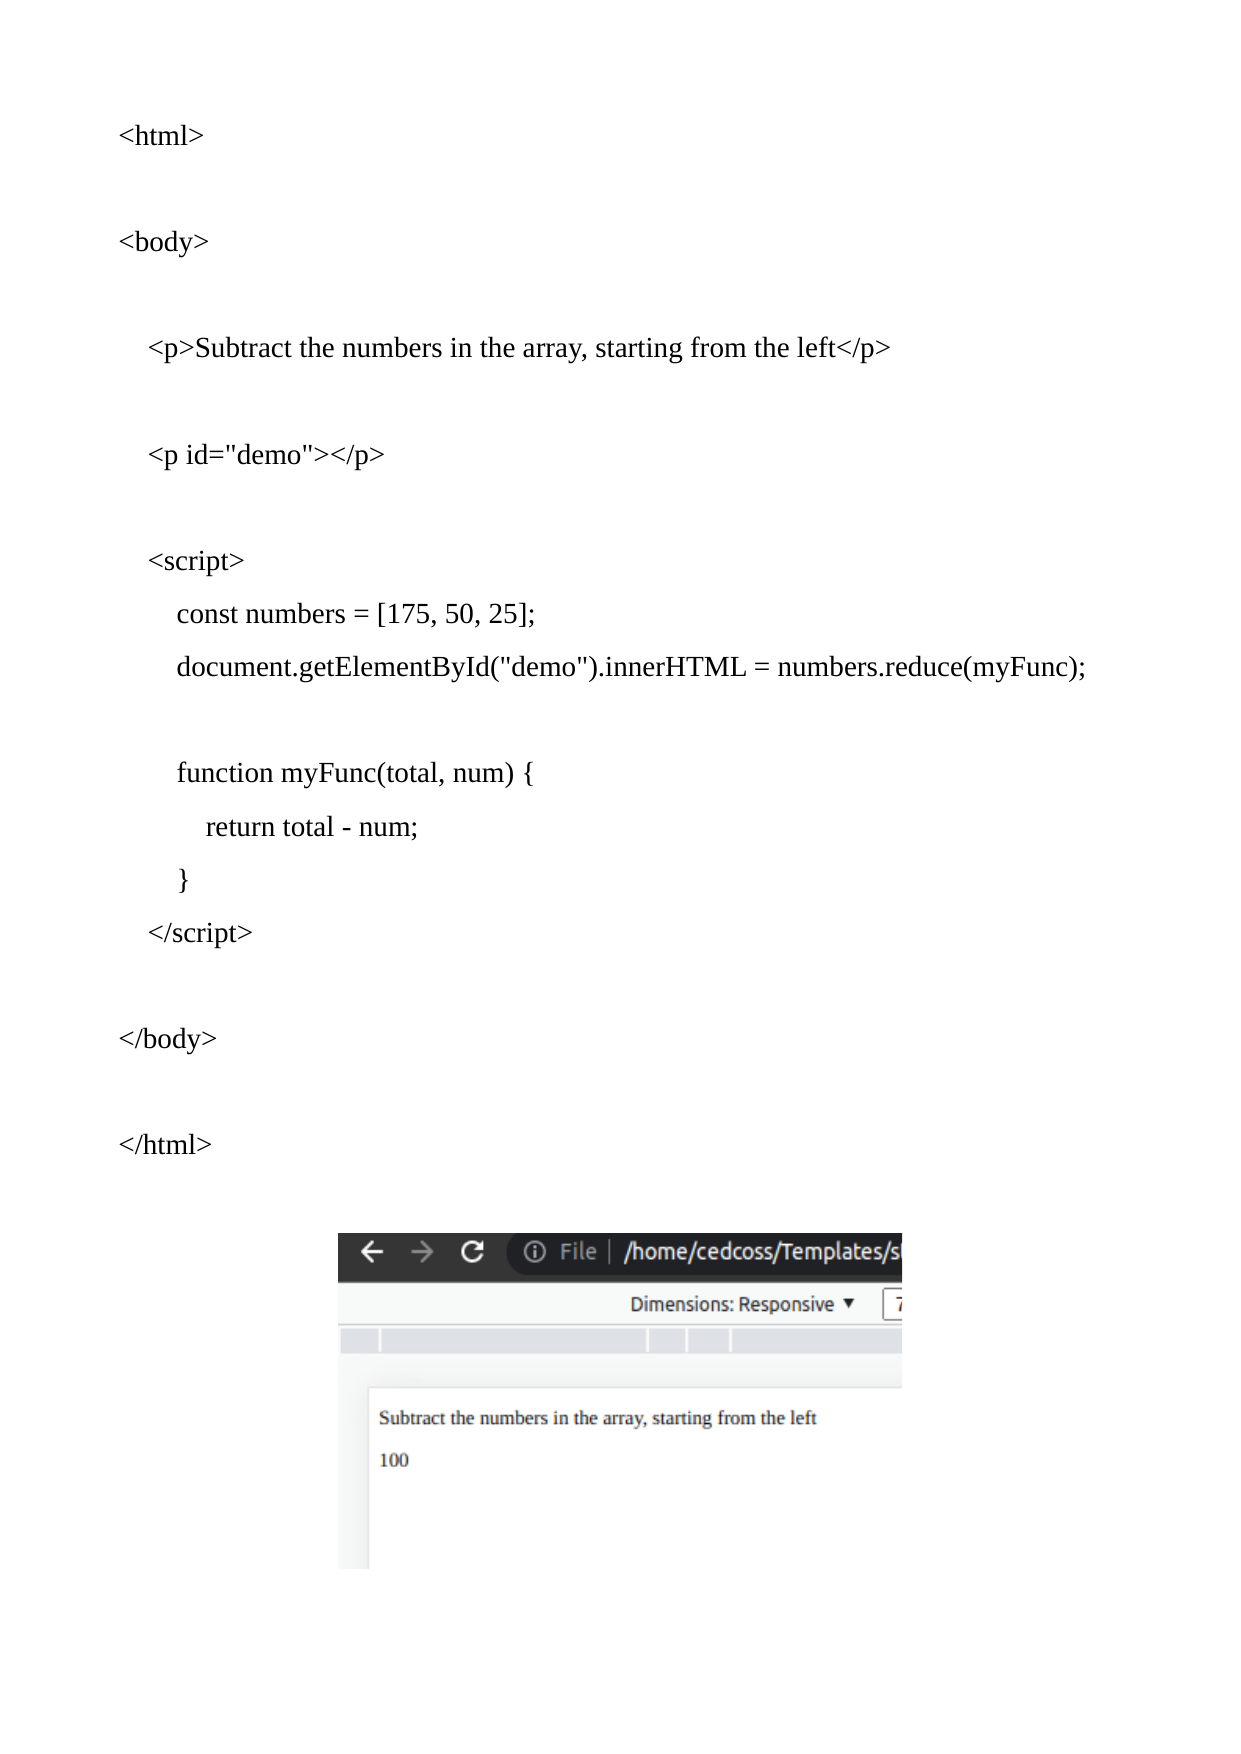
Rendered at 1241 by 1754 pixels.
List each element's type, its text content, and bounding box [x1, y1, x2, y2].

picture [338, 1233, 903, 1569]
text return total - num; [118, 809, 1122, 842]
text <script> [118, 543, 1122, 577]
text </html> [118, 1127, 1122, 1161]
text <html> [118, 118, 1122, 152]
text <p>Subtract the numbers in the array, starting from the left</p> [118, 331, 1122, 364]
text <body> [118, 224, 1122, 258]
text function myFunc(total, num) { [118, 756, 1122, 789]
text </body> [118, 1021, 1122, 1055]
text } [118, 862, 1122, 895]
text </script> [118, 915, 1122, 948]
text document.getElementById("demo").innerHTML = numbers.reduce(myFunc); [118, 649, 1122, 683]
text <p id="demo"></p> [118, 437, 1122, 470]
text const numbers = [175, 50, 25]; [118, 596, 1122, 630]
